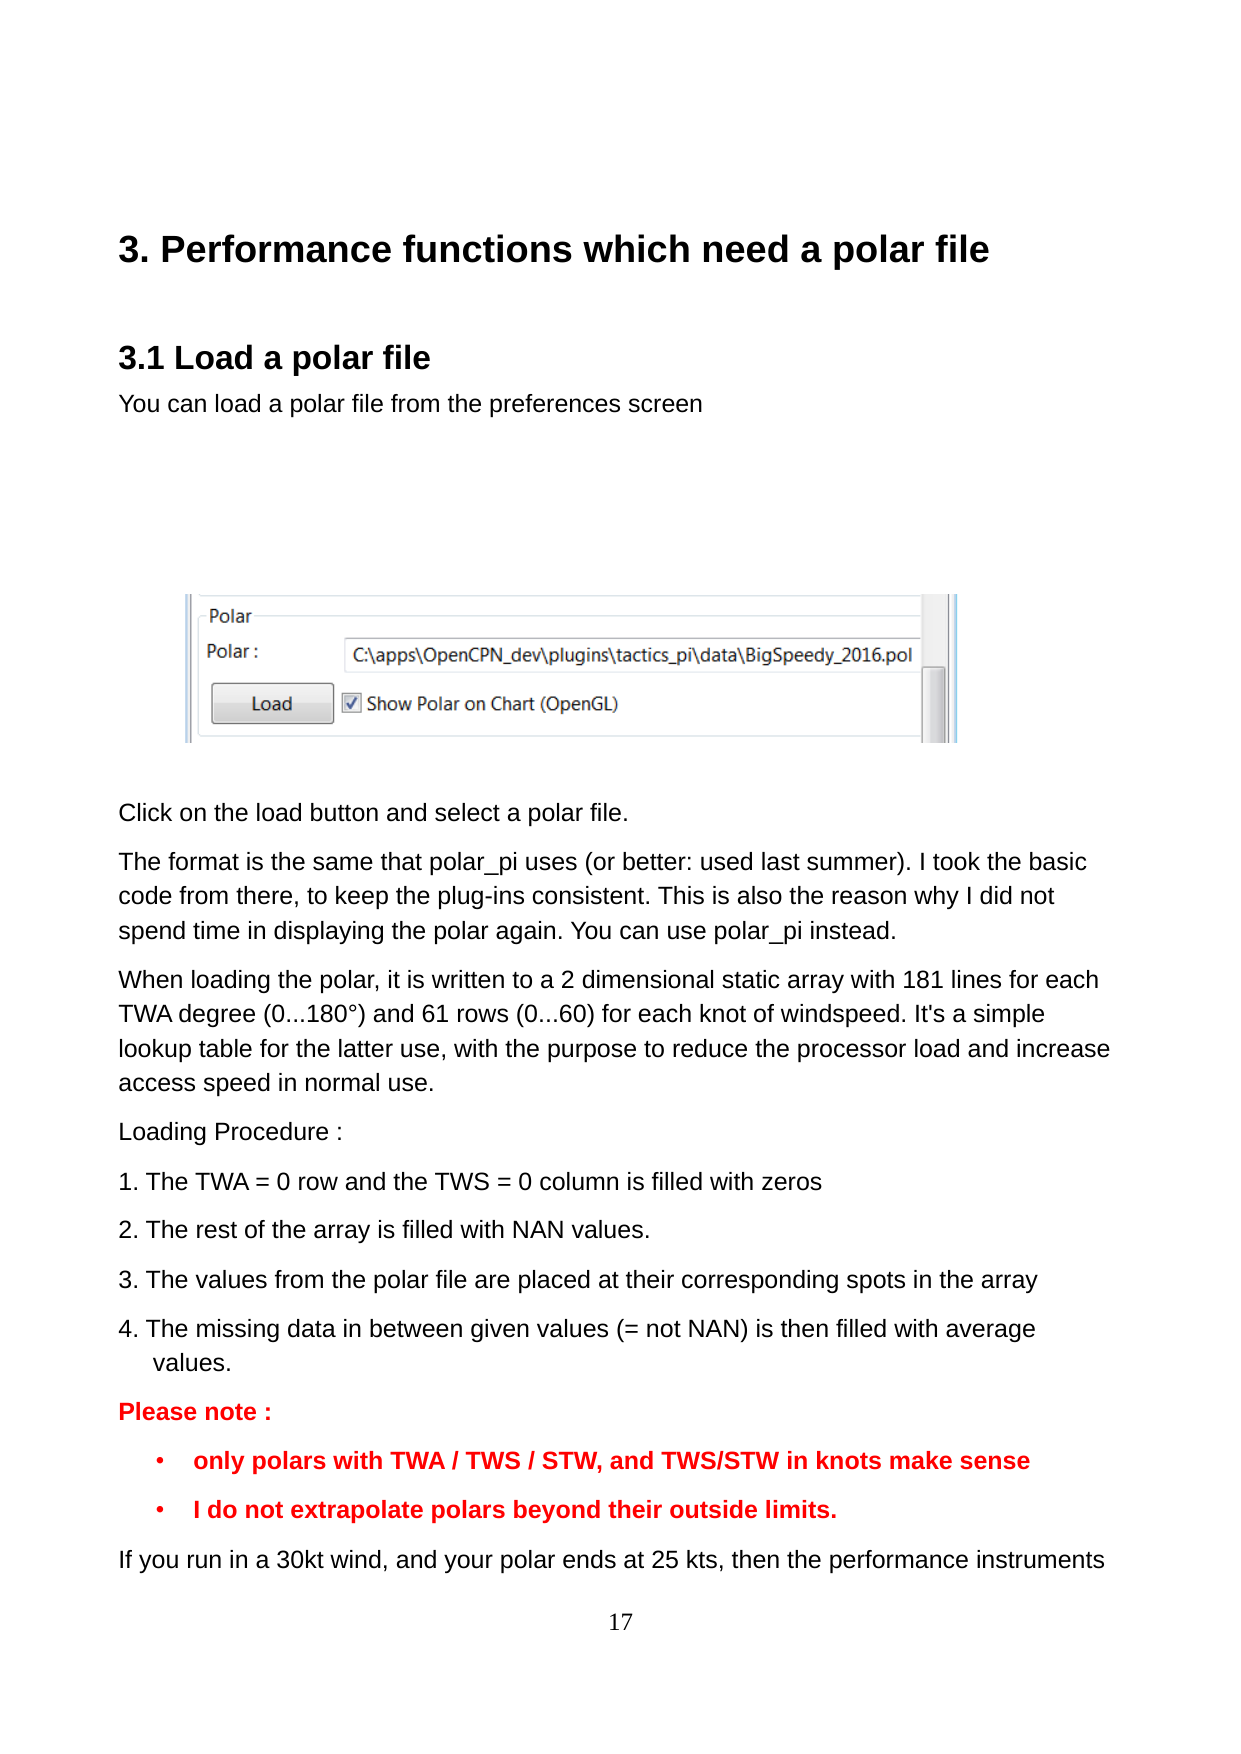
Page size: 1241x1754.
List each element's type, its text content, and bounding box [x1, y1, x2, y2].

text When loading the polar, it is written to a 2 dimensional static array with 181 lines for each TWA degree (0...180°) and 61 rows (0...60) for each knot of windspeed. It's a simple lookup table for the latter use, with the purpose to reduce the processor load and increase access speed in normal use. [118, 965, 1122, 1097]
text Click on the load button and select a polar file. [118, 798, 1122, 827]
picture [184, 594, 958, 743]
list I do not extrapolate polars beyond their outside limits. [156, 1495, 1122, 1524]
text 1. The TWA = 0 row and the TWS = 0 column is filled with zeros [118, 1166, 1122, 1195]
text 2. The rest of the array is filled with NAN values. [118, 1216, 1122, 1244]
text Please note : [118, 1397, 1122, 1426]
subtitle 3.1 Load a polar file [118, 338, 1122, 377]
text The format is the same that polar_pi uses (or better: used last summer). I took the basic code from there, to keep the plug-ins consistent. This is also the reason why I did not spend time in displaying the polar again. You can use polar_pi instead. [118, 847, 1122, 944]
text Loading Procedure : [118, 1117, 1122, 1146]
text 3. The values from the polar file are placed at their corresponding spots in the array [118, 1264, 1122, 1293]
text If you run in a 30kt wind, and your polar ends at 25 kts, then the performance instruments [118, 1544, 1122, 1573]
text 4. The missing data in between given values (= not NAN) is then filled with average values. [118, 1314, 1122, 1377]
text You can load a polar file from the preferences screen [118, 389, 1122, 418]
subtitle 3. Performance functions which need a polar file [118, 227, 1122, 270]
list only polars with TWA / TWS / STW, and TWS/STW in knots make sense [156, 1446, 1122, 1475]
